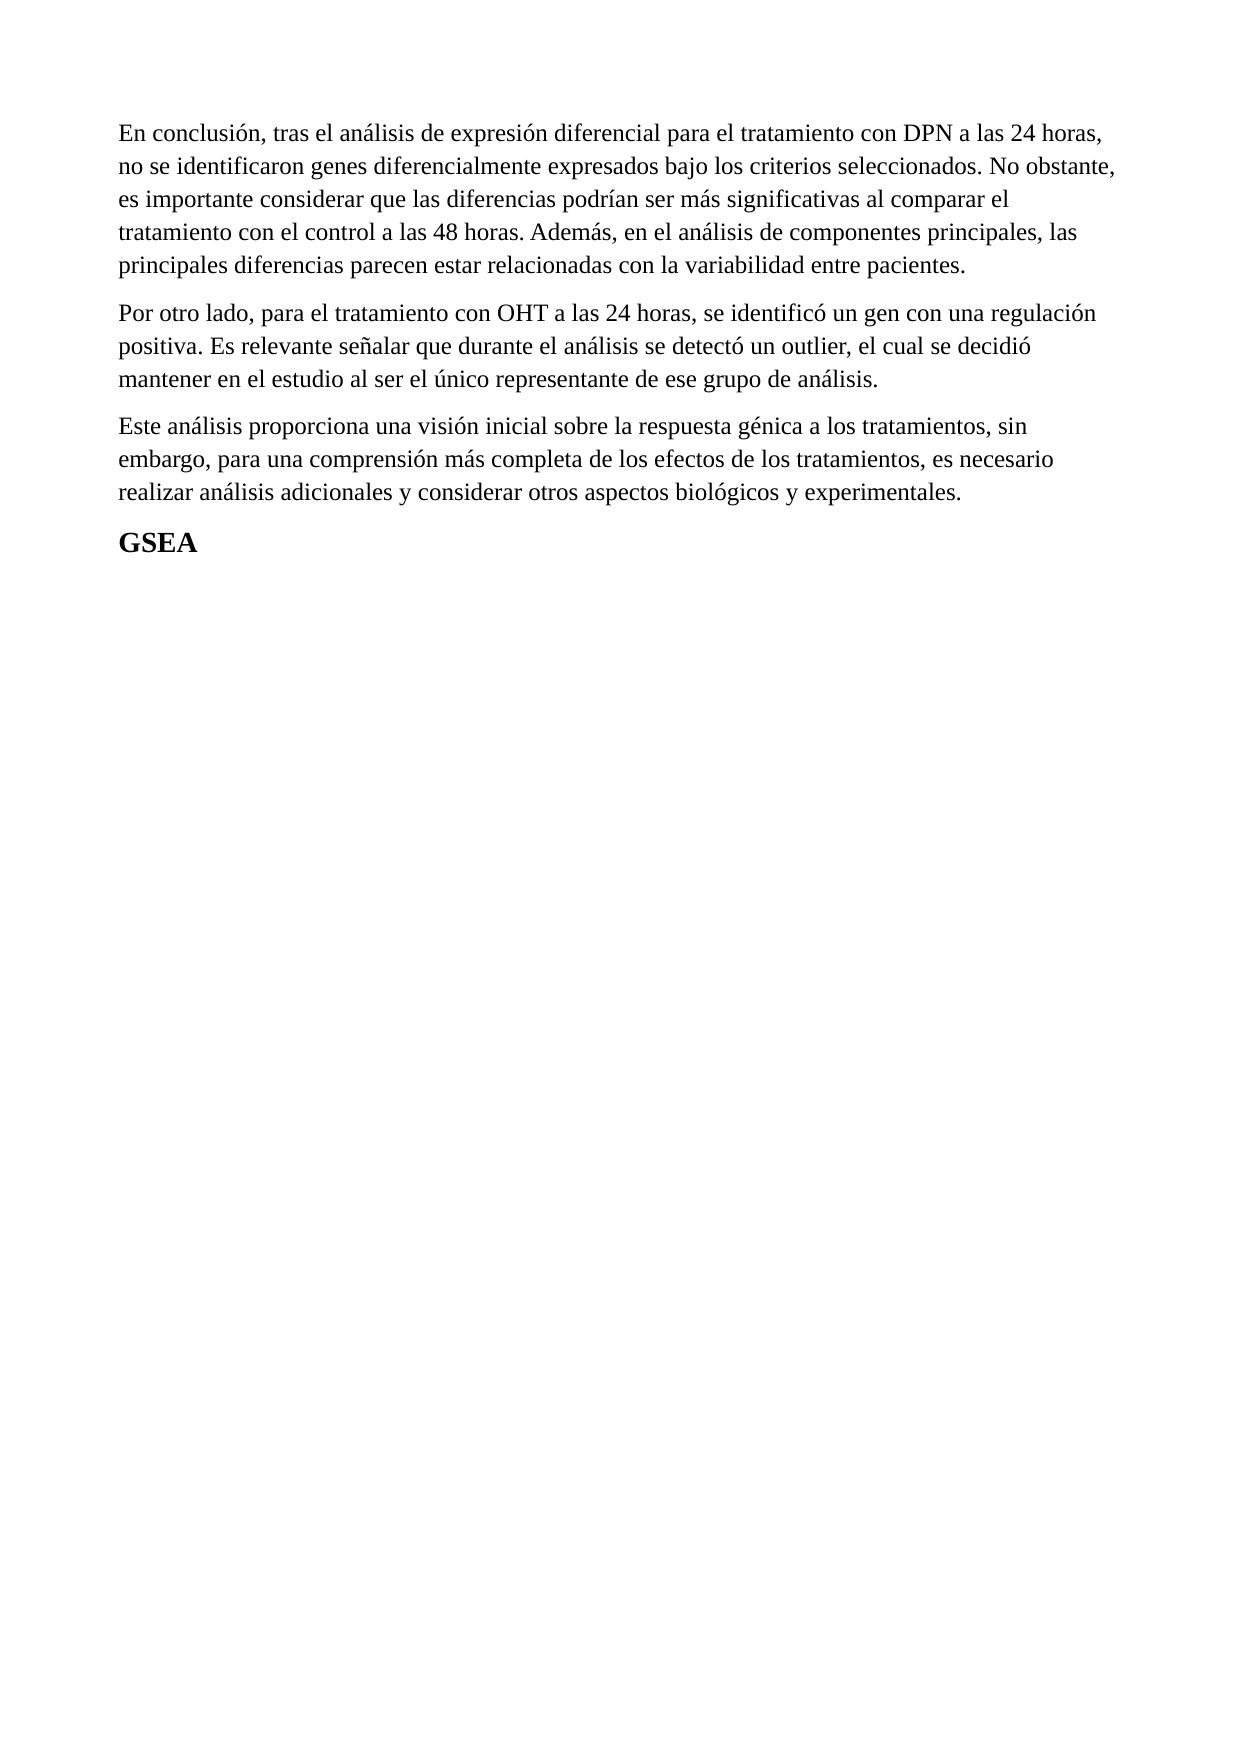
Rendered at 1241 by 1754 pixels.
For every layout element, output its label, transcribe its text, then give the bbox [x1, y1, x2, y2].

text En conclusión, tras el análisis de expresión diferencial para el tratamiento con DPN a las 24 horas, no se identificaron genes diferencialmente expresados bajo los criterios seleccionados. No obstante, es importante considerar que las diferencias podrían ser más significativas al comparar el tratamiento con el control a las 48 horas. Además, en el análisis de componentes principales, las principales diferencias parecen estar relacionadas con la variabilidad entre pacientes. [118, 118, 1122, 279]
text Por otro lado, para el tratamiento con OHT a las 24 horas, se identificó un gen con una regulación positiva. Es relevante señalar que durante el análisis se detectó un outlier, el cual se decidió mantener en el estudio al ser el único representante de ese grupo de análisis. [118, 298, 1122, 393]
text GSEA [118, 525, 1122, 559]
text Este análisis proporciona una visión inicial sobre la respuesta génica a los tratamientos, sin embargo, para una comprensión más completa de los efectos de los tratamientos, es necesario realizar análisis adicionales y considerar otros aspectos biológicos y experimentales. [118, 411, 1122, 506]
